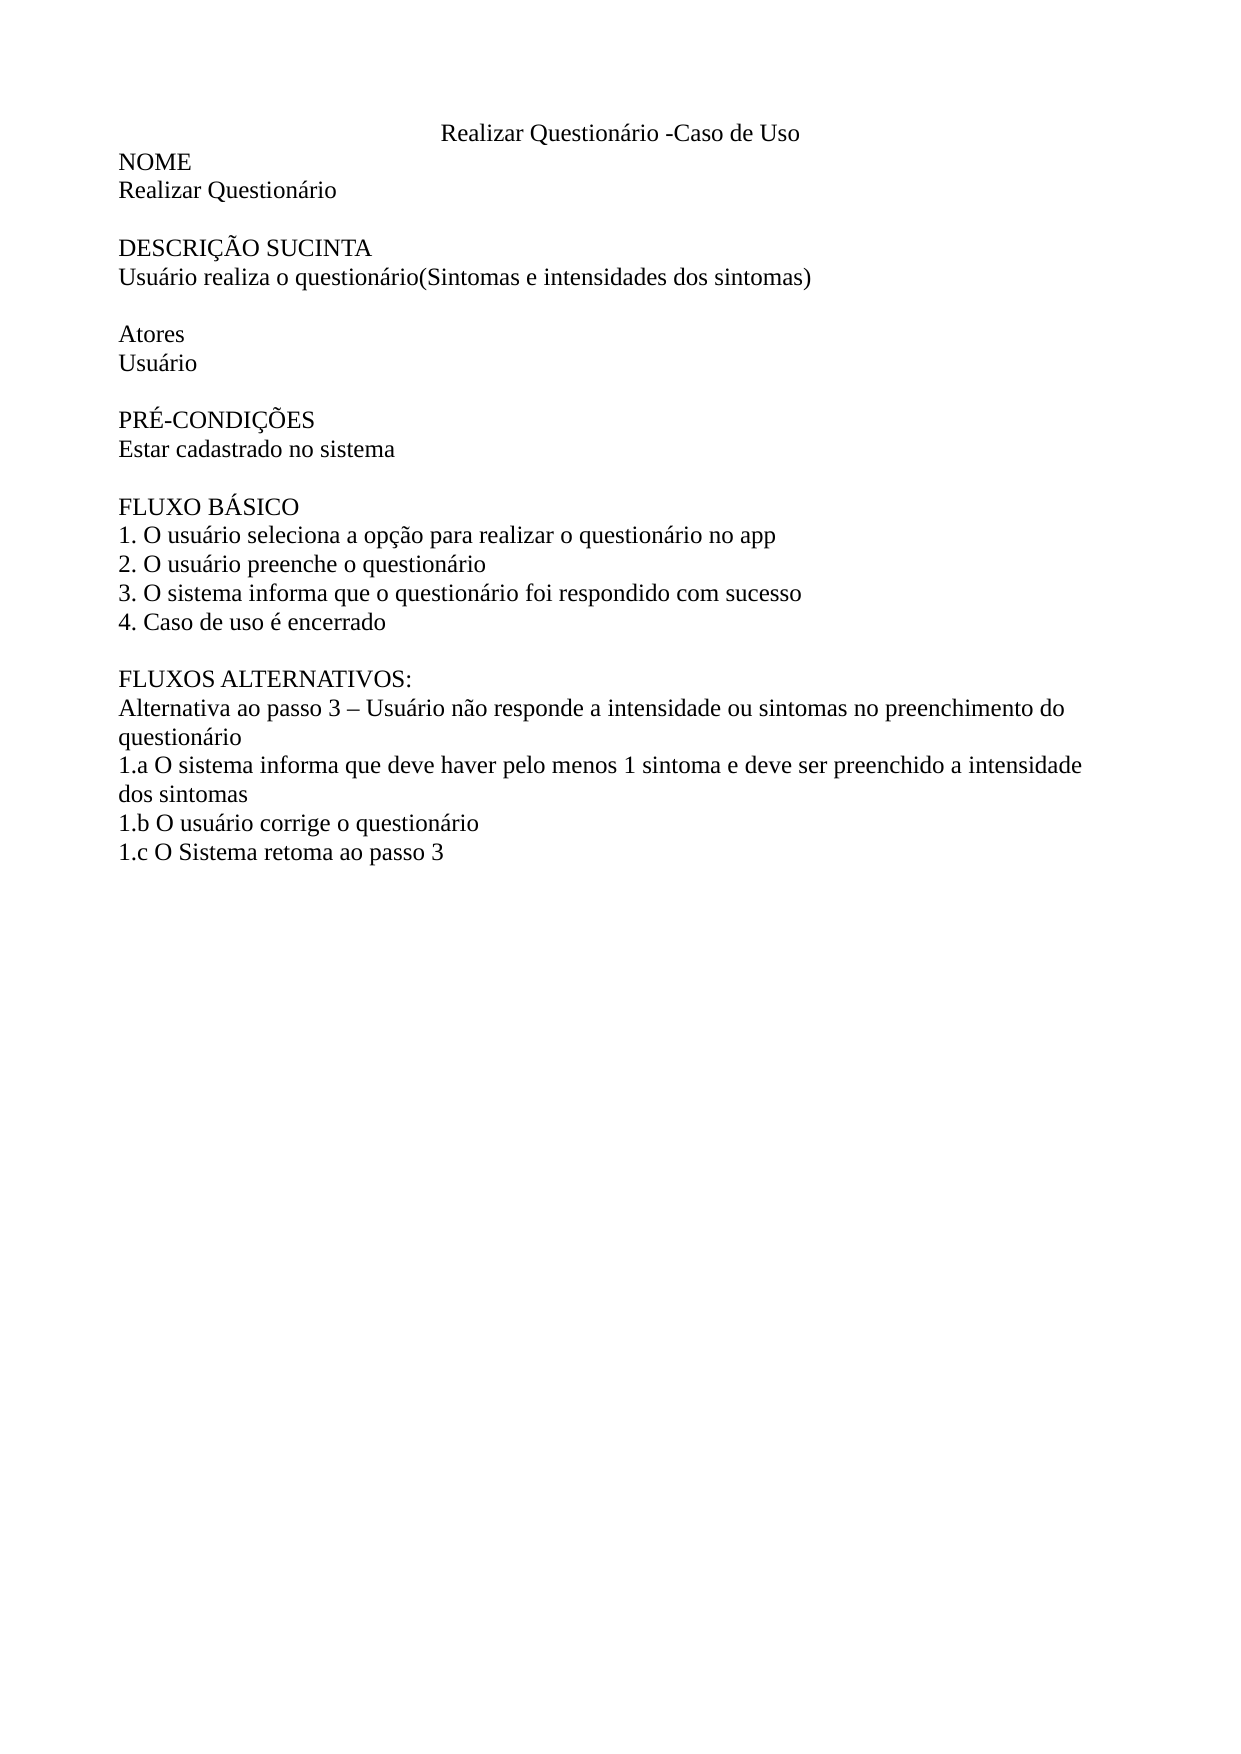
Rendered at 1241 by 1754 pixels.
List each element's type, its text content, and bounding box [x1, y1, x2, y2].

text Estar cadastrado no sistema [118, 434, 1122, 463]
text NOME [118, 147, 1122, 176]
text DESCRIÇÃO SUCINTA [118, 233, 1122, 262]
text FLUXO BÁSICO [118, 492, 1122, 521]
text Realizar Questionário [118, 176, 1122, 204]
text Realizar Questionário -Caso de Uso [118, 118, 1122, 147]
text 1.b O usuário corrige o questionário [118, 808, 1122, 837]
text 1. O usuário seleciona a opção para realizar o questionário no app [118, 521, 1122, 549]
text Usuário realiza o questionário(Sintomas e intensidades dos sintomas) [118, 262, 1122, 291]
text 4. Caso de uso é encerrado [118, 607, 1122, 636]
text 2. O usuário preenche o questionário [118, 549, 1122, 578]
text PRÉ-CONDIÇÕES [118, 406, 1122, 434]
text 1.a O sistema informa que deve haver pelo menos 1 sintoma e deve ser preenchido a intensidade dos sintomas [118, 751, 1122, 808]
text 3. O sistema informa que o questionário foi respondido com sucesso [118, 578, 1122, 607]
text Alternativa ao passo 3 – Usuário não responde a intensidade ou sintomas no preenchimento do questionário [118, 693, 1122, 751]
text 1.c O Sistema retoma ao passo 3 [118, 837, 1122, 866]
text Usuário [118, 348, 1122, 377]
text FLUXOS ALTERNATIVOS: [118, 664, 1122, 693]
text Atores [118, 319, 1122, 348]
